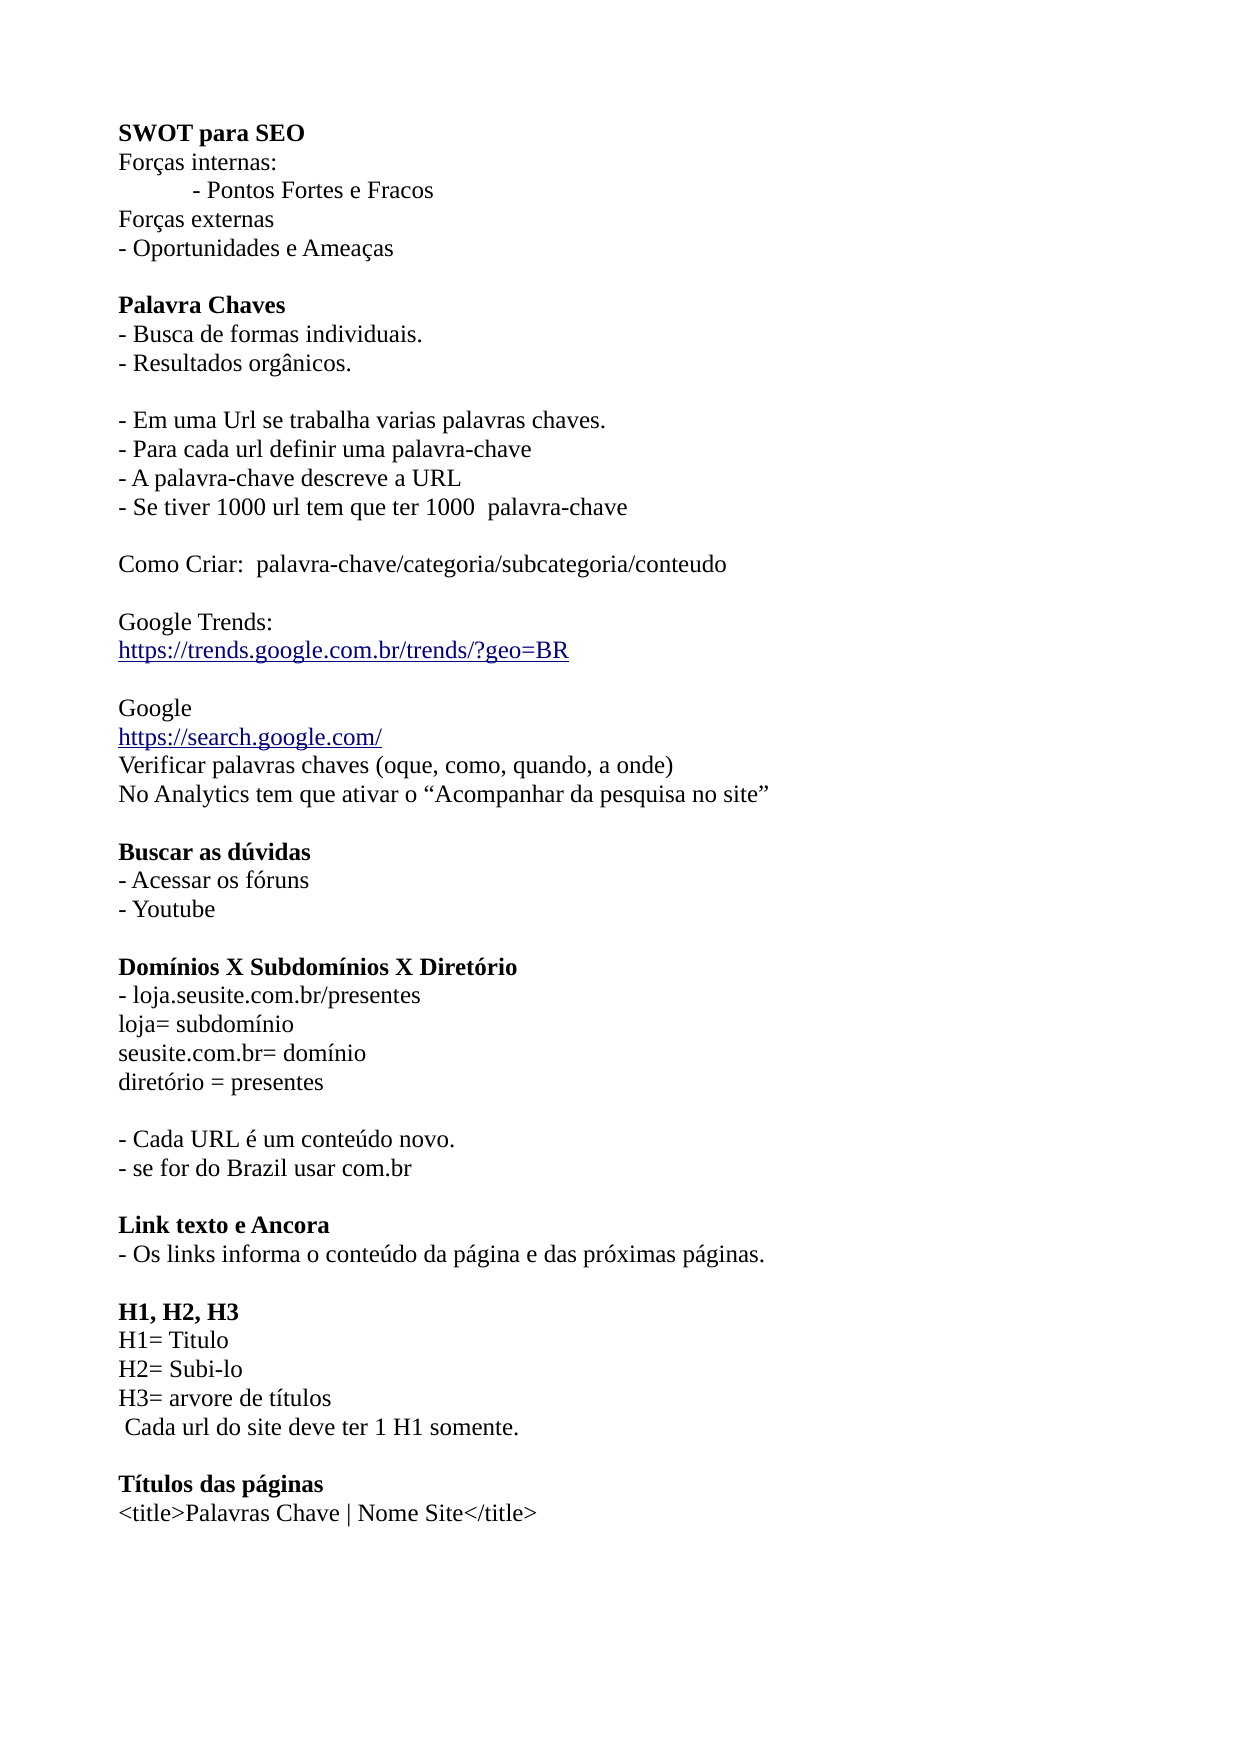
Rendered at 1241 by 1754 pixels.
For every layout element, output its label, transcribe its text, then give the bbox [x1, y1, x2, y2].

text <title>Palavras Chave | Nome Site</title> [118, 1498, 1122, 1527]
text No Analytics tem que ativar o “Acompanhar da pesquisa no site” [118, 779, 1122, 808]
text - Acessar os fóruns [118, 866, 1122, 894]
text - Busca de formas individuais. [118, 319, 1122, 348]
text - Cada URL é um conteúdo novo. [118, 1124, 1122, 1153]
text - Os links informa o conteúdo da página e das próximas páginas. [118, 1239, 1122, 1268]
text - Para cada url definir uma palavra-chave [118, 434, 1122, 463]
text Google [118, 693, 1122, 722]
text seusite.com.br= domínio [118, 1038, 1122, 1067]
text https://search.google.com/ [118, 722, 1122, 751]
text - Se tiver 1000 url tem que ter 1000 palavra-chave [118, 492, 1122, 521]
text Palavra Chaves [118, 291, 1122, 319]
text - Youtube [118, 894, 1122, 923]
text - Resultados orgânicos. [118, 348, 1122, 377]
text SWOT para SEO [118, 118, 1122, 147]
text Link texto e Ancora [118, 1211, 1122, 1239]
text Domínios X Subdomínios X Diretório [118, 952, 1122, 981]
text Verificar palavras chaves (oque, como, quando, a onde) [118, 751, 1122, 779]
text Como Criar: palavra-chave/categoria/subcategoria/conteudo [118, 549, 1122, 578]
text Buscar as dúvidas [118, 837, 1122, 866]
text - se for do Brazil usar com.br [118, 1153, 1122, 1182]
text H3= arvore de títulos [118, 1383, 1122, 1412]
text Forças externas [118, 204, 1122, 233]
text loja= subdomínio [118, 1009, 1122, 1038]
text - Pontos Fortes e Fracos [118, 176, 1122, 204]
text https://trends.google.com.br/trends/?geo=BR [118, 636, 1122, 664]
text Títulos das páginas [118, 1469, 1122, 1498]
text - Oportunidades e Ameaças [118, 233, 1122, 262]
text H1= Titulo [118, 1326, 1122, 1354]
text diretório = presentes [118, 1067, 1122, 1096]
text - loja.seusite.com.br/presentes [118, 981, 1122, 1009]
text - A palavra-chave descreve a URL [118, 463, 1122, 492]
text Forças internas: [118, 147, 1122, 176]
text H1, H2, H3 [118, 1297, 1122, 1326]
text - Em uma Url se trabalha varias palavras chaves. [118, 406, 1122, 434]
text Google Trends: [118, 607, 1122, 636]
text Cada url do site deve ter 1 H1 somente. [118, 1412, 1122, 1441]
text H2= Subi-lo [118, 1354, 1122, 1383]
